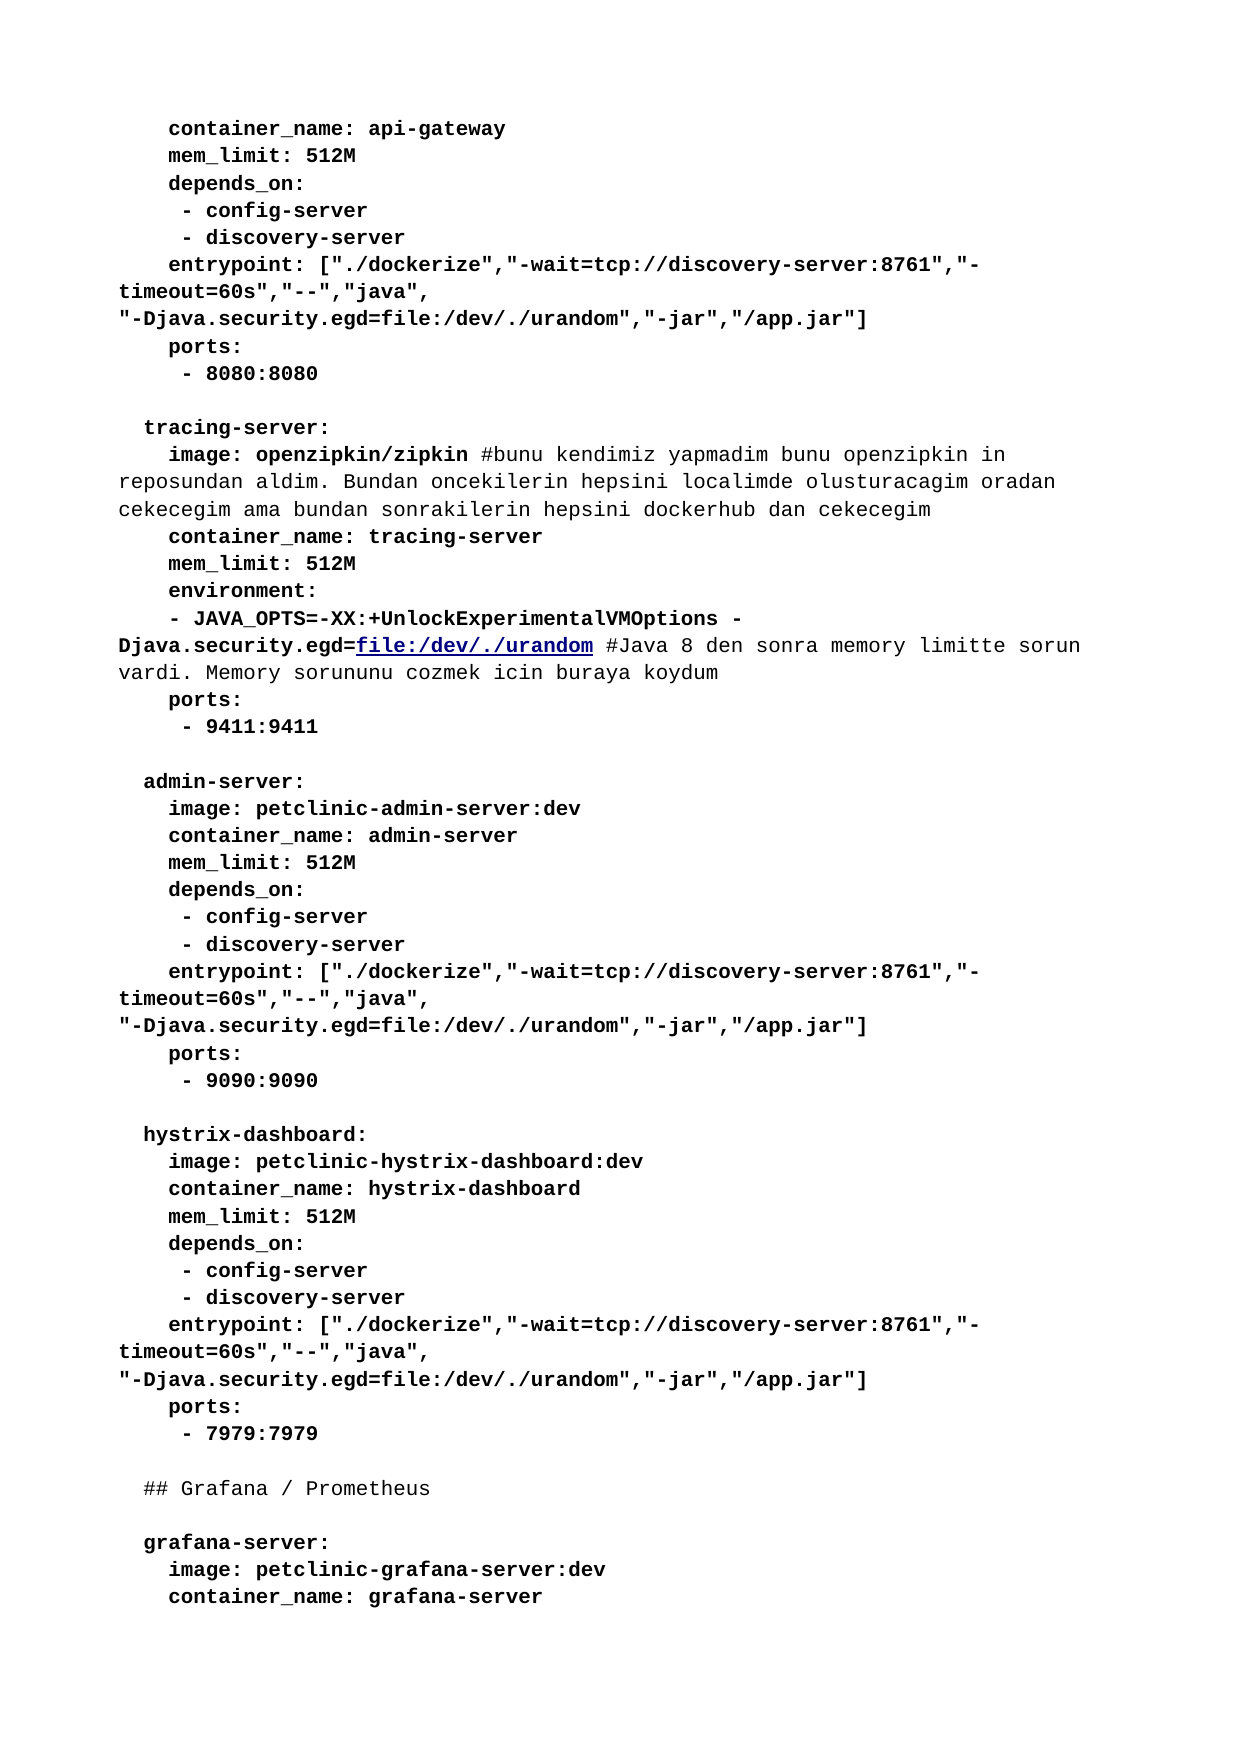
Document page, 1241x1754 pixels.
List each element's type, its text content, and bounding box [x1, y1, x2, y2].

text mem_limit: 512M [118, 1206, 1122, 1229]
text ## Grafana / Prometheus [118, 1477, 1122, 1501]
text ports: [118, 1042, 1122, 1066]
text container_name: hystrix-dashboard [118, 1178, 1122, 1202]
text ports: [118, 689, 1122, 713]
text environment: [118, 580, 1122, 604]
text entrypoint: ["./dockerize","-wait=tcp://discovery-server:8761","-timeout=60s","--","java", "-Djava.security.egd=file:/dev/./urandom","-jar","/app.jar"] [118, 254, 1122, 332]
text mem_limit: 512M [118, 145, 1122, 169]
text ports: [118, 336, 1122, 359]
text - config-server [118, 907, 1122, 930]
text mem_limit: 512M [118, 852, 1122, 876]
text - discovery-server [118, 934, 1122, 957]
text container_name: api-gateway [118, 118, 1122, 142]
text image: petclinic-hystrix-dashboard:dev [118, 1151, 1122, 1175]
text - discovery-server [118, 227, 1122, 251]
text container_name: tracing-server [118, 526, 1122, 549]
text - 8080:8080 [118, 363, 1122, 386]
text entrypoint: ["./dockerize","-wait=tcp://discovery-server:8761","-timeout=60s","--","java", "-Djava.security.egd=file:/dev/./urandom","-jar","/app.jar"] [118, 961, 1122, 1039]
text container_name: grafana-server [118, 1586, 1122, 1610]
text grafana-server: [118, 1532, 1122, 1556]
text - discovery-server [118, 1287, 1122, 1311]
text - JAVA_OPTS=-XX:+UnlockExperimentalVMOptions -Djava.security.egd=file:/dev/./urandom #Java 8 den sonra memory limitte sorun vardi. Memory sorununu cozmek icin buraya koydum [118, 607, 1122, 686]
text image: petclinic-admin-server:dev [118, 798, 1122, 821]
text mem_limit: 512M [118, 553, 1122, 577]
text - 9411:9411 [118, 716, 1122, 740]
text - config-server [118, 1260, 1122, 1284]
text admin-server: [118, 771, 1122, 794]
text depends_on: [118, 879, 1122, 903]
text tracing-server: [118, 417, 1122, 441]
text hystrix-dashboard: [118, 1124, 1122, 1148]
text ports: [118, 1396, 1122, 1419]
text container_name: admin-server [118, 825, 1122, 849]
text image: openzipkin/zipkin #bunu kendimiz yapmadim bunu openzipkin in reposundan aldim. Bundan oncekilerin hepsini localimde olusturacagim oradan cekecegim ama bundan sonrakilerin hepsini dockerhub dan cekecegim [118, 444, 1122, 522]
text - config-server [118, 200, 1122, 223]
text entrypoint: ["./dockerize","-wait=tcp://discovery-server:8761","-timeout=60s","--","java", "-Djava.security.egd=file:/dev/./urandom","-jar","/app.jar"] [118, 1314, 1122, 1392]
text depends_on: [118, 1233, 1122, 1256]
text - 9090:9090 [118, 1070, 1122, 1093]
text depends_on: [118, 172, 1122, 196]
text - 7979:7979 [118, 1423, 1122, 1447]
text image: petclinic-grafana-server:dev [118, 1559, 1122, 1583]
